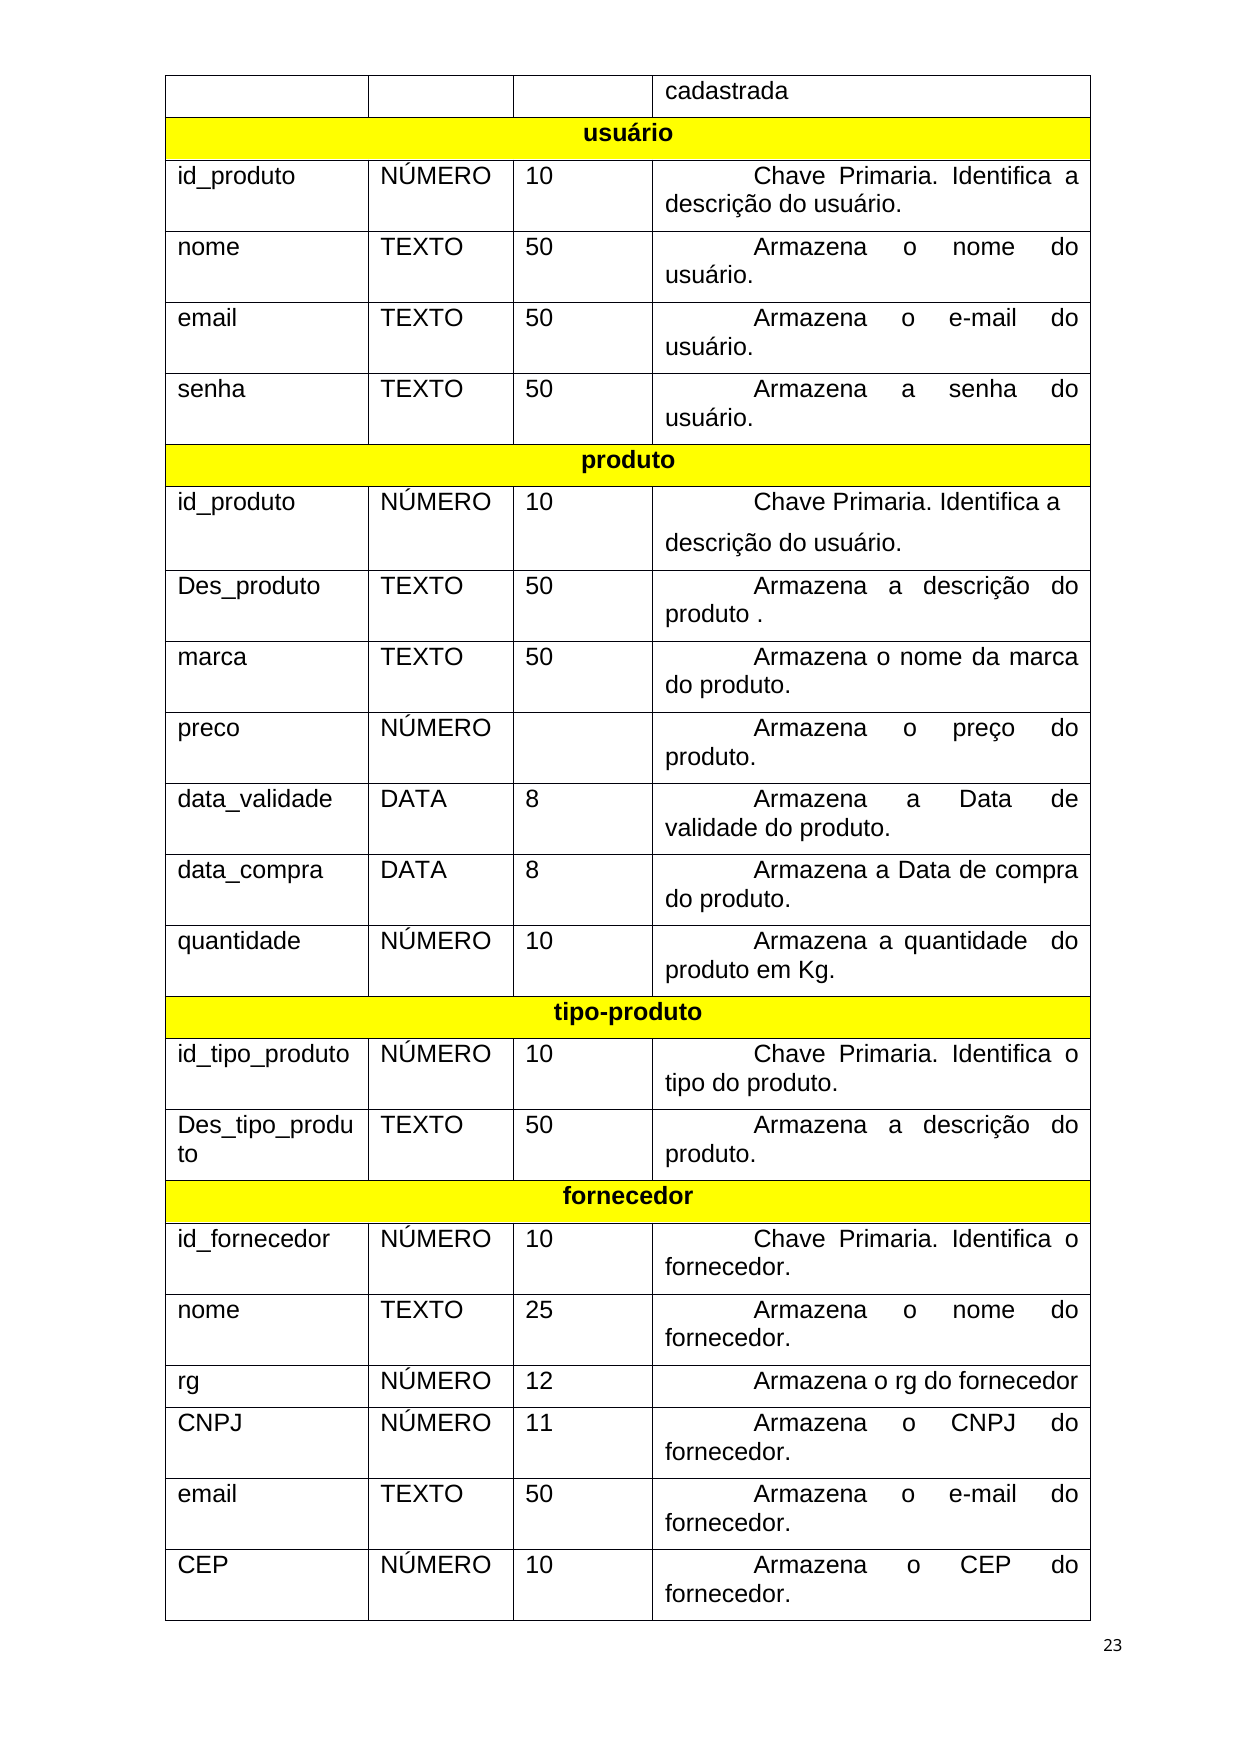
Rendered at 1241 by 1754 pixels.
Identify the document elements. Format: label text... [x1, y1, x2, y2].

table_cell cadastrada [653, 76, 1090, 117]
table_cell TEXTO [369, 642, 513, 712]
table_cell DATA [369, 784, 513, 854]
table_cell Armazena a Data de compra do produto. [653, 855, 1090, 925]
table_cell Armazena a senha do usuário. [653, 374, 1090, 444]
table_cell quantidade [166, 926, 368, 996]
table_cell usuário [166, 118, 1090, 159]
table_cell 12 [514, 1366, 652, 1407]
table_cell NÚMERO [369, 1366, 513, 1407]
table_cell Armazena o nome do fornecedor. [653, 1295, 1090, 1364]
table_cell DATA [369, 855, 513, 925]
table_cell NÚMERO [369, 161, 513, 231]
table_cell [166, 76, 368, 117]
table_cell 50 [514, 571, 652, 641]
table_cell 50 [514, 232, 652, 302]
table_cell NÚMERO [369, 1550, 513, 1620]
table_cell 8 [514, 784, 652, 854]
table_cell TEXTO [369, 1110, 513, 1180]
table_cell TEXTO [369, 1295, 513, 1364]
table_cell Chave Primaria. Identifica a descrição do usuário. [653, 487, 1090, 569]
table_cell [514, 713, 652, 783]
table_cell Armazena o preço do produto. [653, 713, 1090, 783]
table_cell Chave Primaria. Identifica o tipo do produto. [653, 1039, 1090, 1109]
table_cell tipo-produto [166, 997, 1090, 1038]
table_cell 10 [514, 161, 652, 231]
table_cell TEXTO [369, 571, 513, 641]
table_cell NÚMERO [369, 713, 513, 783]
table_cell 50 [514, 374, 652, 444]
table_cell TEXTO [369, 1479, 513, 1549]
table_cell CNPJ [166, 1408, 368, 1478]
table_cell 10 [514, 926, 652, 996]
table_cell fornecedor [166, 1181, 1090, 1222]
table_cell 10 [514, 1039, 652, 1109]
table_cell NÚMERO [369, 1408, 513, 1478]
table_cell nome [166, 232, 368, 302]
table_cell produto [166, 445, 1090, 486]
table_cell email [166, 1479, 368, 1549]
table_cell [369, 76, 513, 117]
table_cell 50 [514, 642, 652, 712]
table_cell Chave Primaria. Identifica a descrição do usuário. [653, 161, 1090, 231]
table_cell Des_tipo_produto [166, 1110, 368, 1180]
table_cell 10 [514, 1550, 652, 1620]
table_cell NÚMERO [369, 1039, 513, 1109]
table_cell Armazena o CEP do fornecedor. [653, 1550, 1090, 1620]
table_cell Armazena o nome da marca do produto. [653, 642, 1090, 712]
table_cell id_produto [166, 487, 368, 569]
table_cell 50 [514, 303, 652, 373]
table_cell Armazena a descrição do produto . [653, 571, 1090, 641]
table_cell Armazena o CNPJ do fornecedor. [653, 1408, 1090, 1478]
table_cell Chave Primaria. Identifica o fornecedor. [653, 1224, 1090, 1293]
table_cell Des_produto [166, 571, 368, 641]
table_cell NÚMERO [369, 926, 513, 996]
table_cell 10 [514, 1224, 652, 1293]
table_cell data_compra [166, 855, 368, 925]
table_cell 11 [514, 1408, 652, 1478]
table_cell rg [166, 1366, 368, 1407]
table_cell marca [166, 642, 368, 712]
table_cell 50 [514, 1110, 652, 1180]
table_cell NÚMERO [369, 487, 513, 569]
table_cell 50 [514, 1479, 652, 1549]
table_cell nome [166, 1295, 368, 1364]
table_cell 25 [514, 1295, 652, 1364]
table_cell id_tipo_produto [166, 1039, 368, 1109]
table_cell id_fornecedor [166, 1224, 368, 1293]
table_cell TEXTO [369, 232, 513, 302]
table_cell Armazena o e-mail do usuário. [653, 303, 1090, 373]
table_cell [514, 76, 652, 117]
table_cell Armazena o e-mail do fornecedor. [653, 1479, 1090, 1549]
table_cell CEP [166, 1550, 368, 1620]
table_cell Armazena o nome do usuário. [653, 232, 1090, 302]
table_cell NÚMERO [369, 1224, 513, 1293]
table_cell Armazena a Data de validade do produto. [653, 784, 1090, 854]
table_cell Armazena a descrição do produto. [653, 1110, 1090, 1180]
table_cell TEXTO [369, 303, 513, 373]
table_cell Armazena a quantidade do produto em Kg. [653, 926, 1090, 996]
table_cell id_produto [166, 161, 368, 231]
table_cell email [166, 303, 368, 373]
table_cell senha [166, 374, 368, 444]
table_cell 10 [514, 487, 652, 569]
table_cell preco [166, 713, 368, 783]
table_cell TEXTO [369, 374, 513, 444]
table_cell data_validade [166, 784, 368, 854]
table_cell 8 [514, 855, 652, 925]
table_cell Armazena o rg do fornecedor [653, 1366, 1090, 1407]
